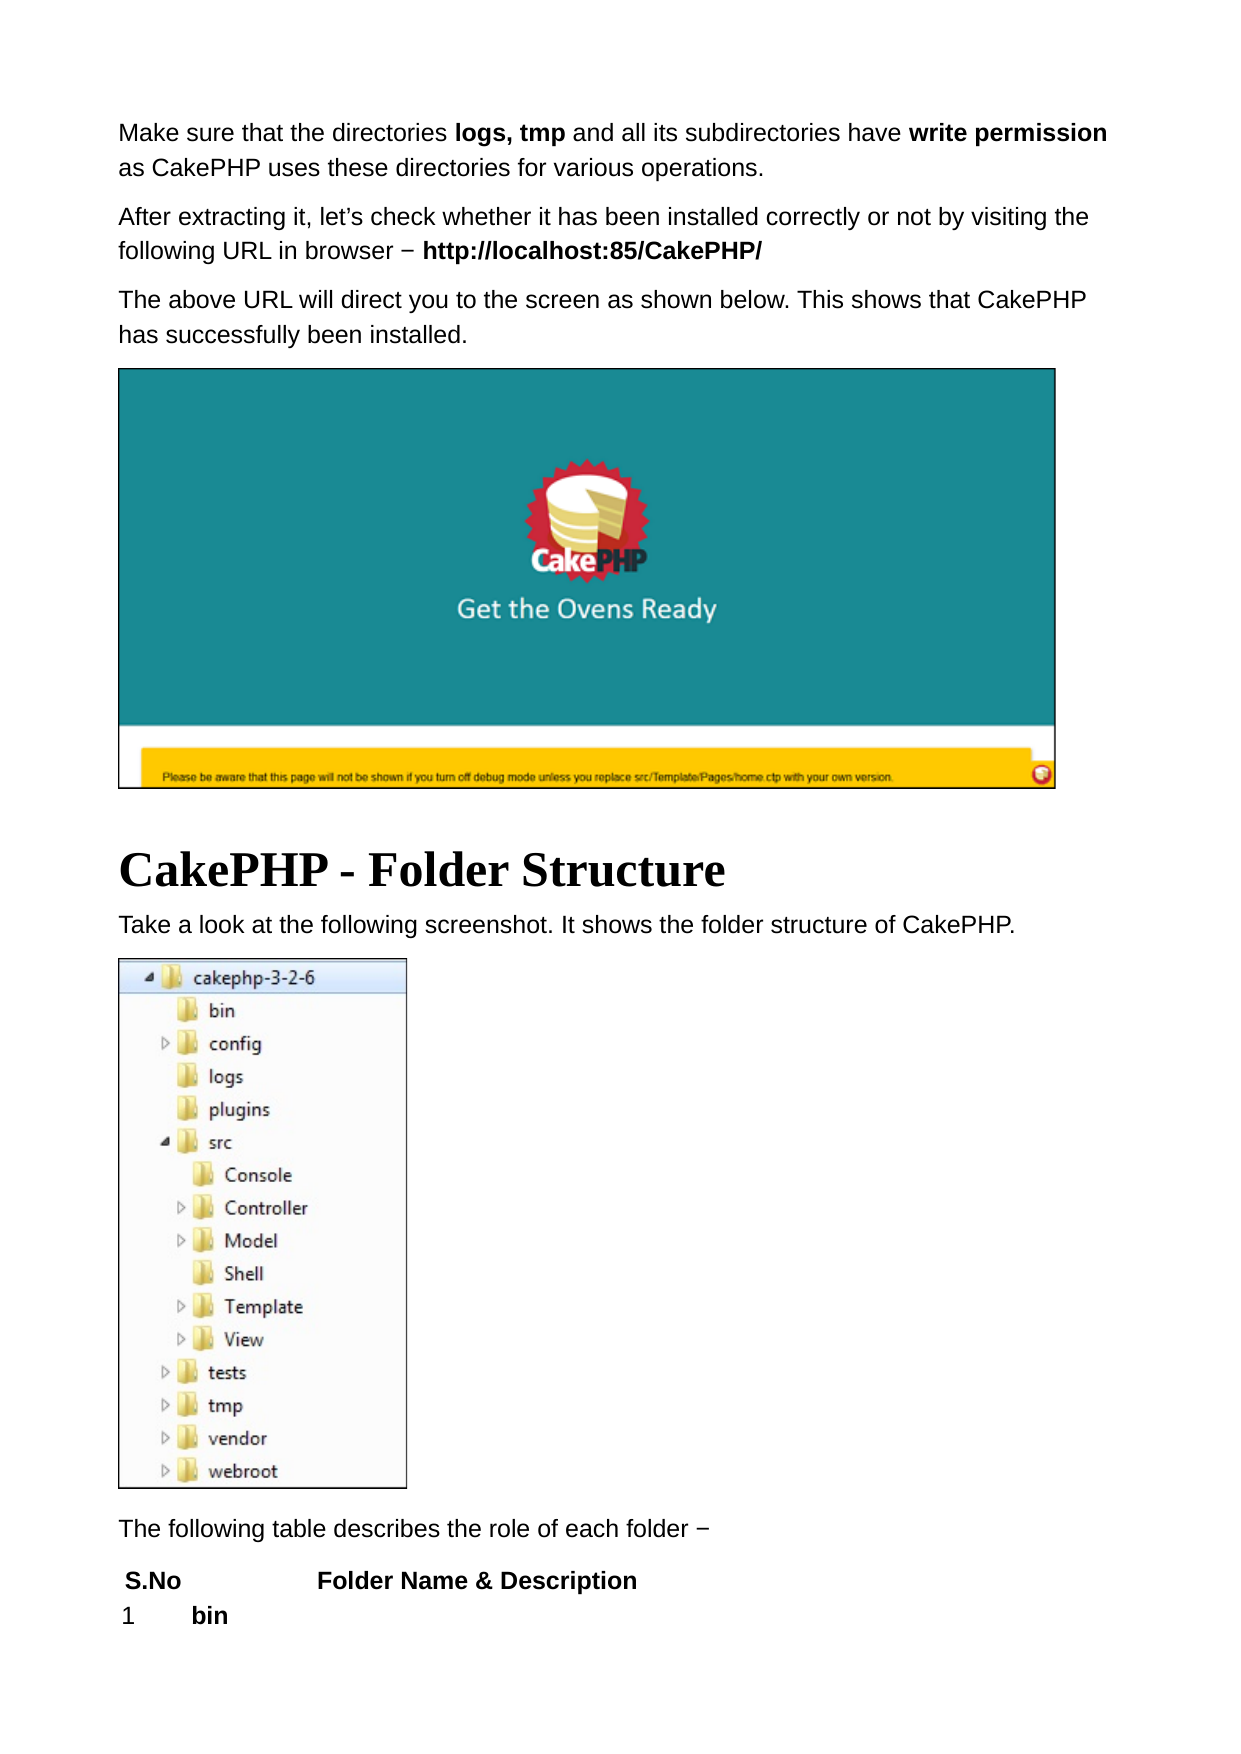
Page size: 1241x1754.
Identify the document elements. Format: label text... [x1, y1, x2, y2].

picture [118, 958, 408, 1489]
picture [118, 368, 1056, 789]
text Make sure that the directories logs, tmp and all its subdirectories have write permission as CakePHP uses these directories for various operations. [118, 118, 1122, 181]
text The following table describes the role of each folder − [118, 1514, 1122, 1543]
subtitle CakePHP - Folder Structure [118, 840, 1122, 897]
table_cell bin [188, 1598, 766, 1632]
table_header S.No [118, 1563, 188, 1598]
text Take a look at the following screenshot. It shows the folder structure of CakePHP. [118, 910, 1122, 938]
table_header Folder Name & Description [188, 1563, 766, 1598]
text The above URL will direct you to the screen as shown below. This shows that CakePHP has successfully been installed. [118, 285, 1122, 348]
text After extracting it, let’s check whether it has been installed correctly or not by visiting the following URL in browser − http://localhost:85/CakePHP/ [118, 202, 1122, 265]
table_cell 1 [118, 1598, 188, 1632]
